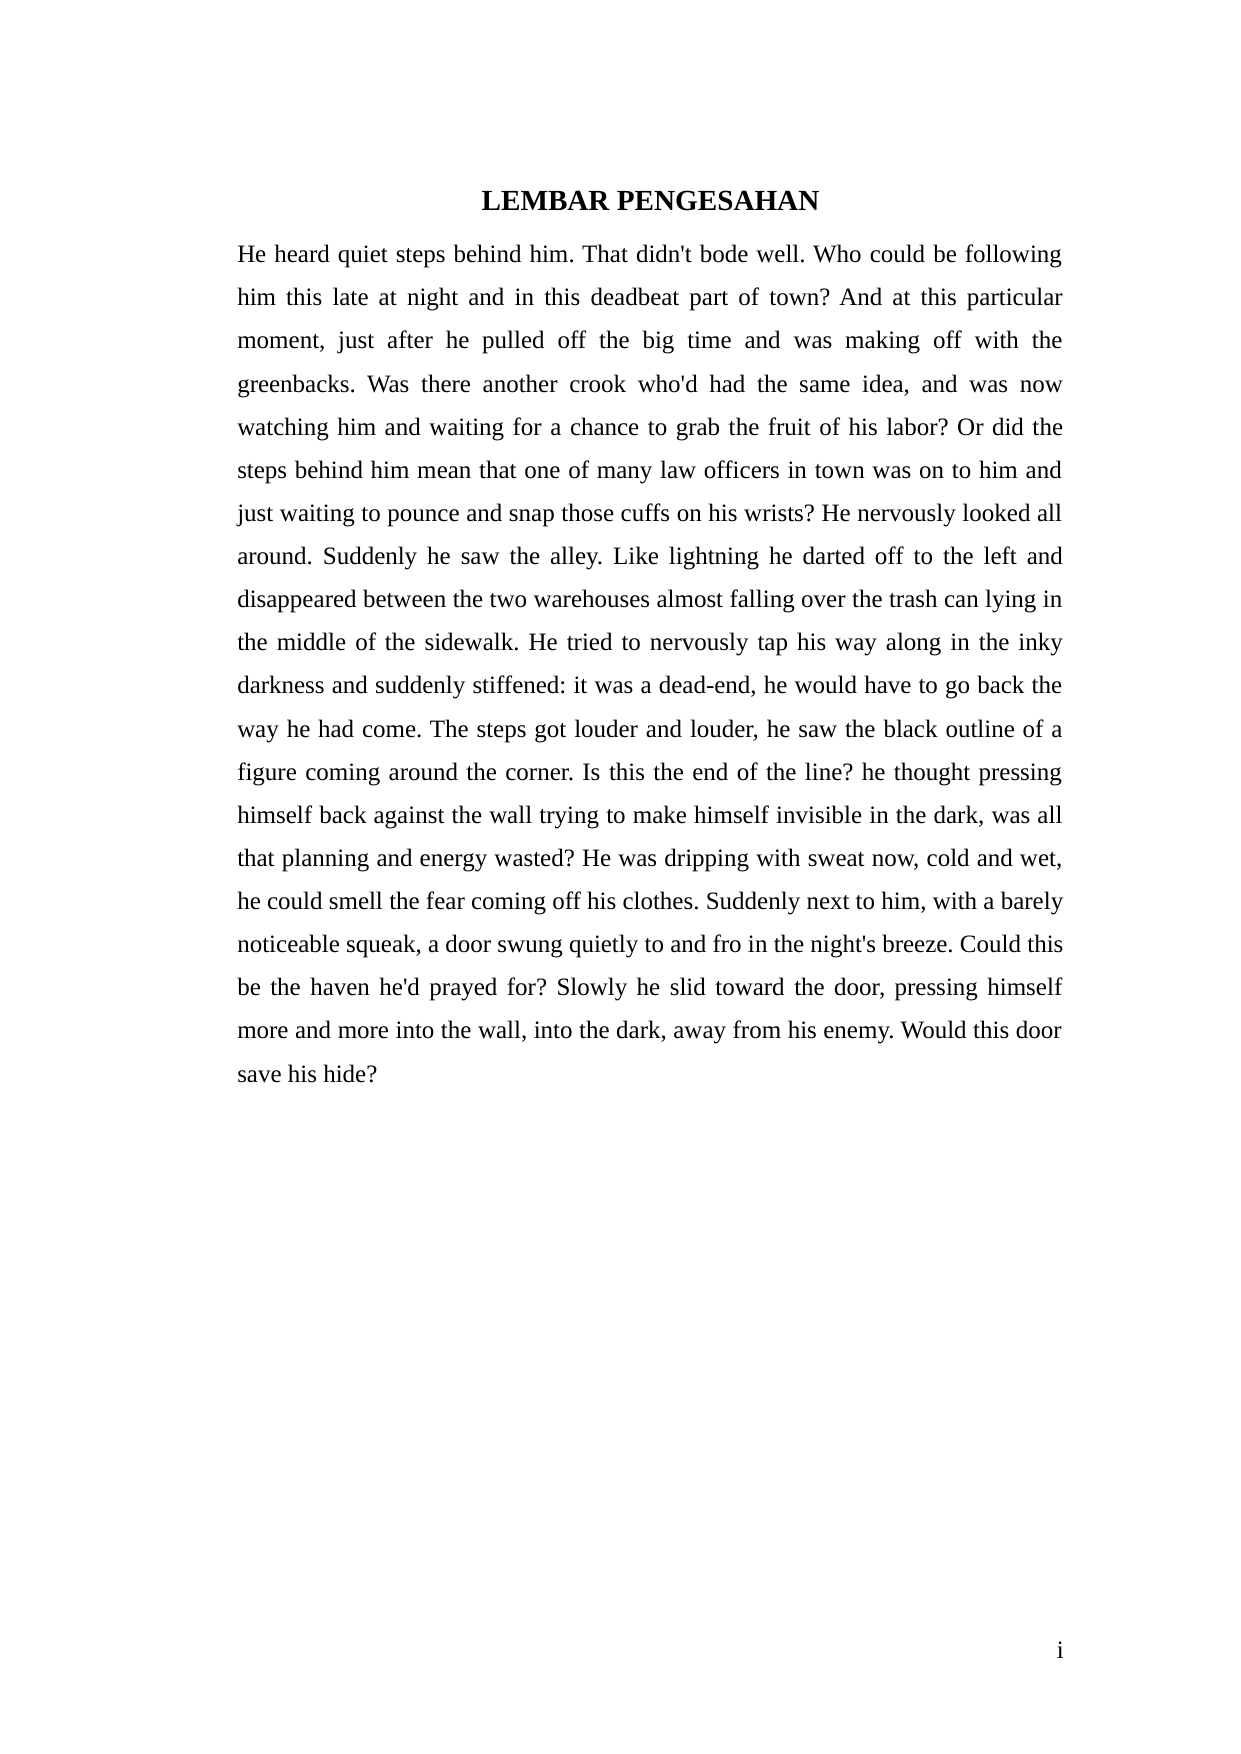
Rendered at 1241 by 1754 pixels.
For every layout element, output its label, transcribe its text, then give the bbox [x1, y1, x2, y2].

text He heard quiet steps behind him. That didn't bode well. Who could be following him this late at night and in this deadbeat part of town? And at this particular moment, just after he pulled off the big time and was making off with the greenbacks. Was there another crook who'd had the same idea, and was now watching him and waiting for a chance to grab the fruit of his labor? Or did the steps behind him mean that one of many law officers in town was on to him and just waiting to pounce and snap those cuffs on his wrists? He nervously looked all around. Suddenly he saw the alley. Like lightning he darted off to the left and disappeared between the two warehouses almost falling over the trash can lying in the middle of the sidewalk. He tried to nervously tap his way along in the inky darkness and suddenly stiffened: it was a dead-end, he would have to go back the way he had come. The steps got louder and louder, he saw the black outline of a figure coming around the corner. Is this the end of the line? he thought pressing himself back against the wall trying to make himself invisible in the dark, was all that planning and energy wasted? He was dripping with sweat now, cold and wet, he could smell the fear coming off his clothes. Suddenly next to him, with a barely noticeable squeak, a door swung quietly to and fro in the night's breeze. Could this be the haven he'd prayed for? Slowly he slid toward the door, pressing himself more and more into the wall, into the dark, away from his enemy. Would this door save his hide? [237, 239, 1063, 1087]
subtitle Lembar Pengesahan [237, 183, 1063, 217]
